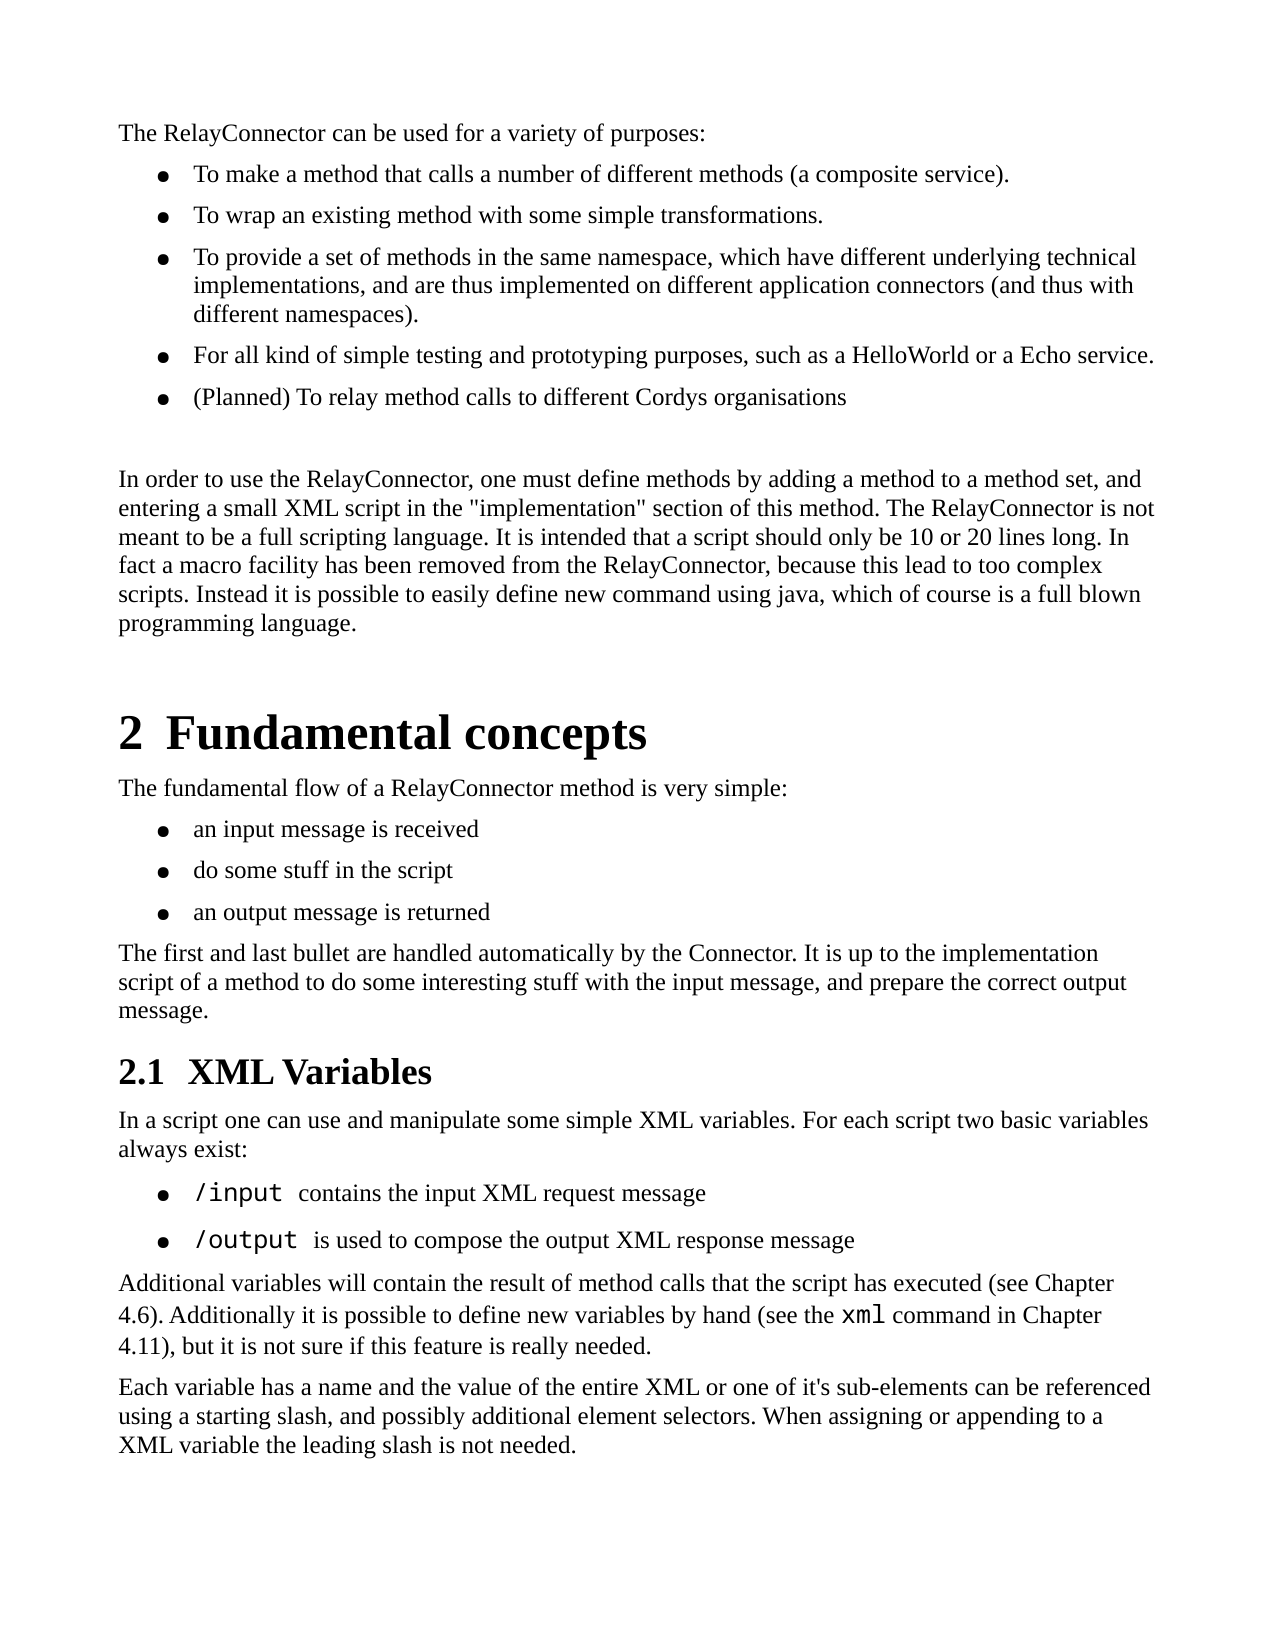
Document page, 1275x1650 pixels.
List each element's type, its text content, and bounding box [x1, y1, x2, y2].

list To make a method that calls a number of different methods (a composite service). [156, 159, 1157, 188]
subtitle XML Variables [118, 1049, 1157, 1092]
list an input message is received [156, 814, 1157, 843]
list To wrap an existing method with some simple transformations. [156, 201, 1157, 229]
text Each variable has a name and the value of the entire XML or one of it's sub-elements can be referenced using a starting slash, and possibly additional element selectors. When assigning or appending to a XML variable the leading slash is not needed. [118, 1372, 1157, 1458]
list do some stuff in the script [156, 856, 1157, 884]
text The RelayConnector can be used for a variety of purposes: [118, 118, 1157, 147]
list (Planned) To relay method calls to different Cordys organisations [156, 382, 1157, 411]
list For all kind of simple testing and prototyping purposes, such as a HelloWorld or a Echo service. [156, 341, 1157, 369]
text In a script one can use and manipulate some simple XML variables. For each script two basic variables always exist: [118, 1105, 1157, 1162]
text The first and last bullet are handled automatically by the Connector. It is up to the implementation script of a method to do some interesting stuff with the input message, and prepare the correct output message. [118, 938, 1157, 1024]
subtitle Fundamental concepts [118, 703, 1157, 761]
list /output is used to compose the output XML response message [156, 1222, 1157, 1256]
text The fundamental flow of a RelayConnector method is very simple: [118, 773, 1157, 802]
text Additional variables will contain the result of method calls that the script has executed (see Chapter 4.6). Additionally it is possible to define new variables by hand (see the xml command in Chapter 4.11), but it is not sure if this feature is really needed. [118, 1268, 1157, 1360]
list /input contains the input XML request message [156, 1175, 1157, 1209]
list an output message is returned [156, 897, 1157, 926]
list To provide a set of methods in the same namespace, which have different underlying technical implementations, and are thus implemented on different application connectors (and thus with different namespaces). [156, 242, 1157, 328]
text In order to use the RelayConnector, one must define methods by adding a method to a method set, and entering a small XML script in the "implementation" section of this method. The RelayConnector is not meant to be a full scripting language. It is intended that a script should only be 10 or 20 lines long. In fact a macro facility has been removed from the RelayConnector, because this lead to too complex scripts. Instead it is possible to easily define new command using java, which of course is a full blown programming language. [118, 464, 1157, 637]
